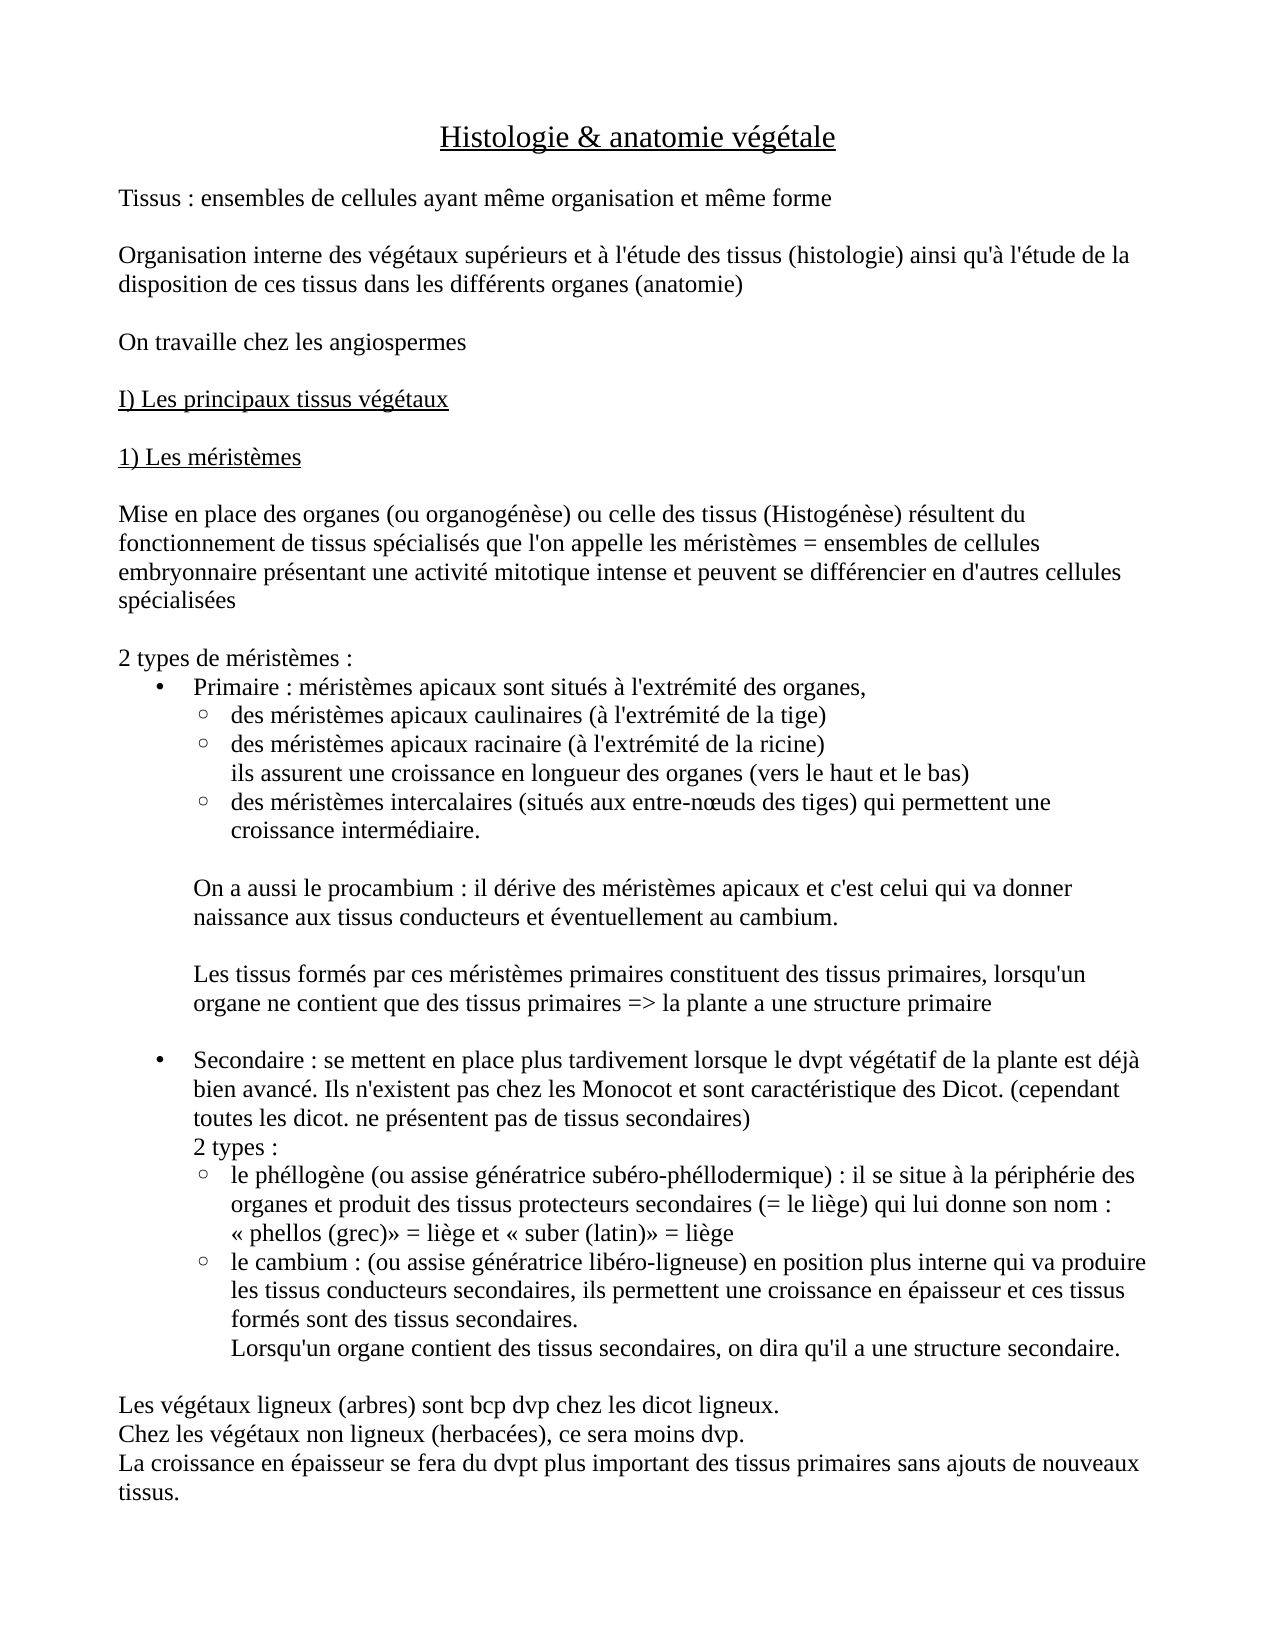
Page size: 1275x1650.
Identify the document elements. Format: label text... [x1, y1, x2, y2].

text Tissus : ensembles de cellules ayant même organisation et même forme [118, 183, 1157, 212]
text Les végétaux ligneux (arbres) sont bcp dvp chez les dicot ligneux. [118, 1390, 1157, 1419]
list Primaire : méristèmes apicaux sont situés à l'extrémité des organes, [156, 672, 1157, 700]
text Histologie & anatomie végétale [118, 118, 1157, 154]
text 1) Les méristèmes [118, 442, 1157, 470]
list le phéllogène (ou assise génératrice subéro-phéllodermique) : il se situe à la périphérie des organes et produit des tissus protecteurs secondaires (= le liège) qui lui donne son nom : « phellos (grec)» = liège et « suber (latin)» = liège [193, 1160, 1157, 1247]
text On travaille chez les angiospermes [118, 327, 1157, 355]
text 2 types de méristèmes : [118, 643, 1157, 672]
list Secondaire : se mettent en place plus tardivement lorsque le dvpt végétatif de la plante est déjà bien avancé. Ils n'existent pas chez les Monocot et sont caractéristique des Dicot. (cependant toutes les dicot. ne présentent pas de tissus secondaires) [156, 1045, 1157, 1132]
list ils assurent une croissance en longueur des organes (vers le haut et le bas) [193, 758, 1157, 787]
text I) Les principaux tissus végétaux [118, 384, 1157, 413]
list des méristèmes apicaux racinaire (à l'extrémité de la ricine) [193, 729, 1157, 758]
text Chez les végétaux non ligneux (herbacées), ce sera moins dvp. [118, 1419, 1157, 1448]
list 2 types : [156, 1132, 1157, 1160]
text Organisation interne des végétaux supérieurs et à l'étude des tissus (histologie) ainsi qu'à l'étude de la disposition de ces tissus dans les différents organes (anatomie) [118, 240, 1157, 298]
list le cambium : (ou assise génératrice libéro-ligneuse) en position plus interne qui va produire les tissus conducteurs secondaires, ils permettent une croissance en épaisseur et ces tissus formés sont des tissus secondaires. [193, 1247, 1157, 1333]
list Les tissus formés par ces méristèmes primaires constituent des tissus primaires, lorsqu'un organe ne contient que des tissus primaires => la plante a une structure primaire [156, 959, 1157, 1017]
text La croissance en épaisseur se fera du dvpt plus important des tissus primaires sans ajouts de nouveaux tissus. [118, 1448, 1157, 1505]
list On a aussi le procambium : il dérive des méristèmes apicaux et c'est celui qui va donner naissance aux tissus conducteurs et éventuellement au cambium. [156, 873, 1157, 930]
text Mise en place des organes (ou organogénèse) ou celle des tissus (Histogénèse) résultent du fonctionnement de tissus spécialisés que l'on appelle les méristèmes = ensembles de cellules embryonnaire présentant une activité mitotique intense et peuvent se différencier en d'autres cellules spécialisées [118, 499, 1157, 614]
list Lorsqu'un organe contient des tissus secondaires, on dira qu'il a une structure secondaire. [193, 1333, 1157, 1362]
list des méristèmes apicaux caulinaires (à l'extrémité de la tige) [193, 700, 1157, 729]
list des méristèmes intercalaires (situés aux entre-nœuds des tiges) qui permettent une croissance intermédiaire. [193, 787, 1157, 844]
